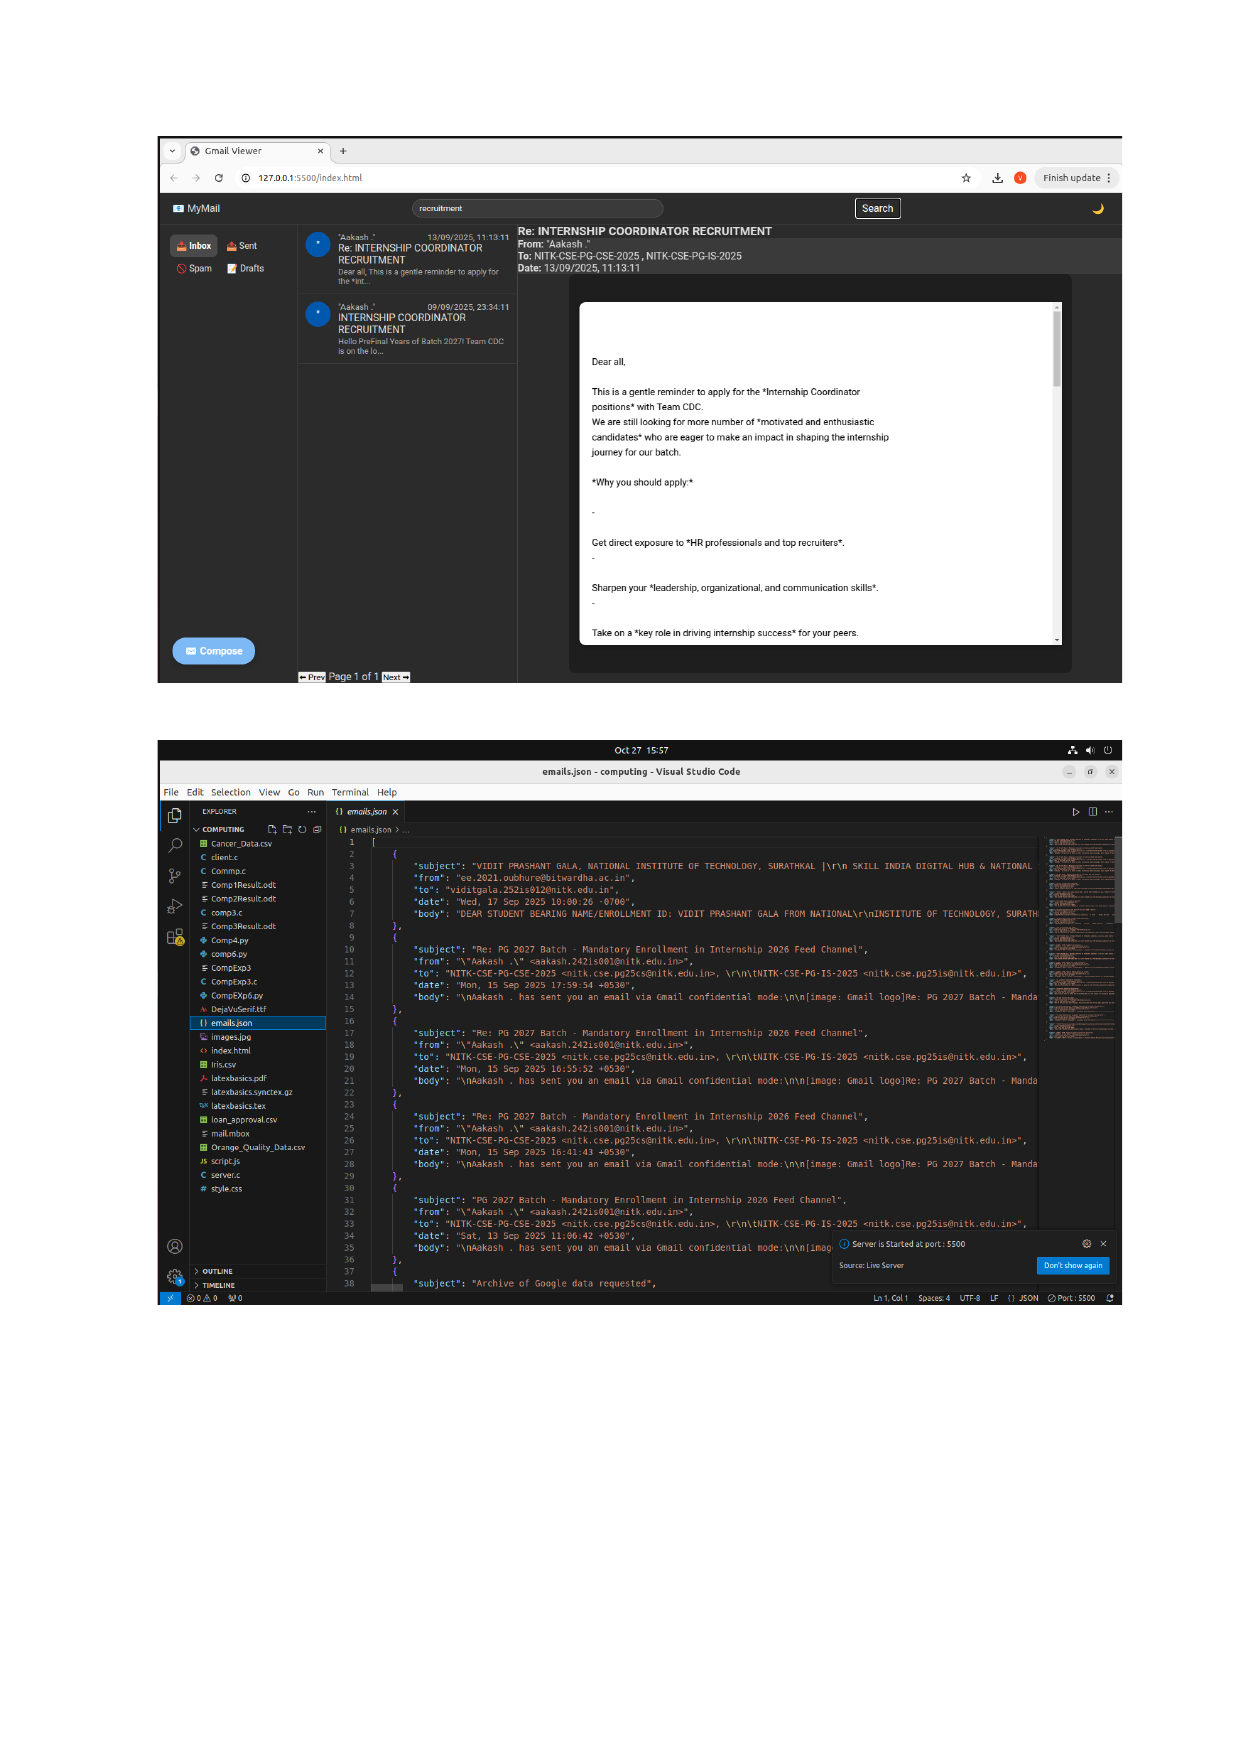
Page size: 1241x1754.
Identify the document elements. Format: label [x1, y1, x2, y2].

picture [157, 136, 1123, 683]
picture [157, 740, 1123, 1305]
